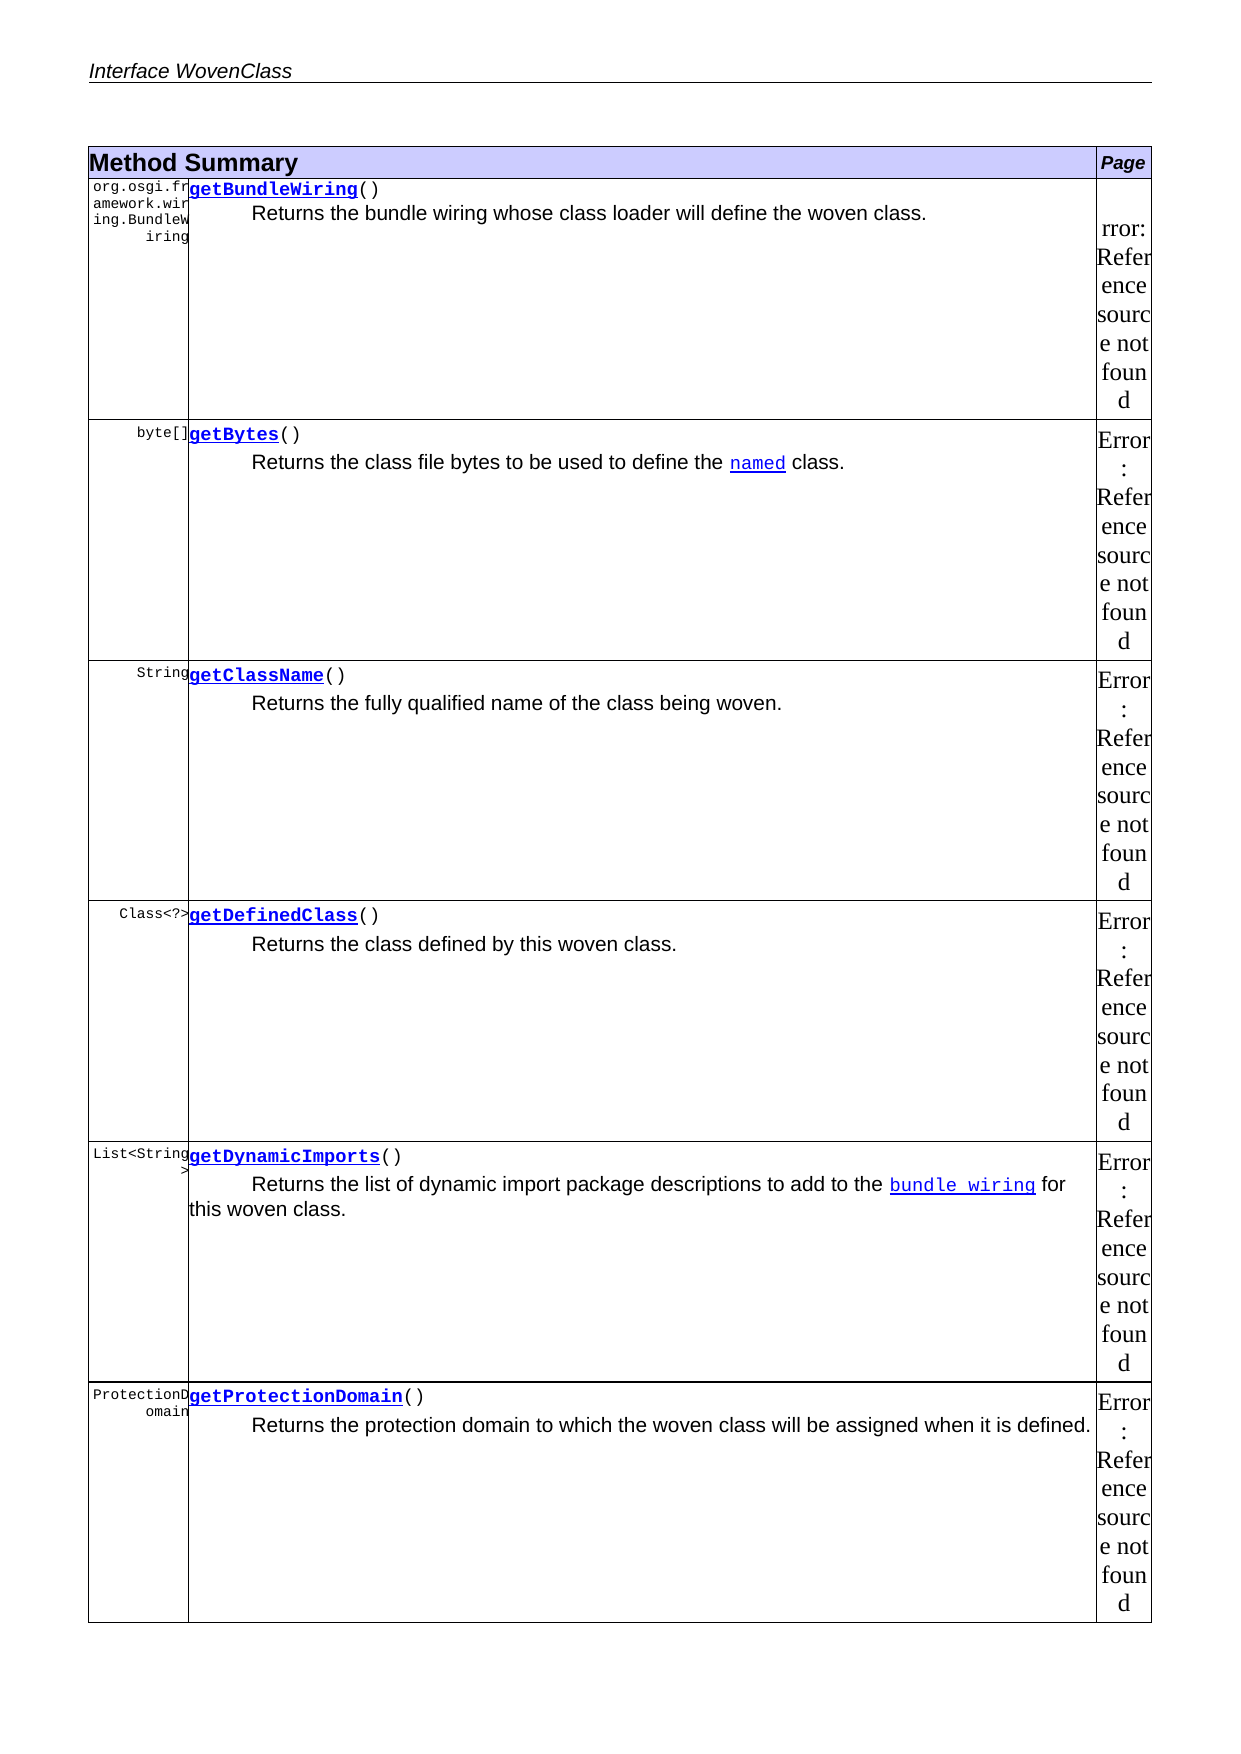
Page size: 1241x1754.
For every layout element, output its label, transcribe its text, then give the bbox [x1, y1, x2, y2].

table_cell getProtectionDomain() Returns the protection domain to which the woven class will be assigned when it is defined. [189, 1383, 1096, 1622]
table_cell Error: Reference source not found [1097, 1383, 1151, 1622]
table_cell Error: Reference source not found [1097, 1142, 1151, 1381]
table_cell org.osgi.framework.wiring.BundleWiring [89, 179, 188, 419]
table_cell Error: Reference source not found [1097, 420, 1151, 659]
table_cell getBundleWiring() Returns the bundle wiring whose class loader will define the woven class. [189, 179, 1096, 419]
table_cell ProtectionDomain [89, 1383, 188, 1622]
table_cell getClassName() Returns the fully qualified name of the class being woven. [189, 661, 1096, 900]
table_header Method Summary [89, 147, 1096, 178]
table_cell Error: Reference source not found [1097, 901, 1151, 1141]
table_cell List<String> [89, 1142, 188, 1381]
table_cell getBytes() Returns the class file bytes to be used to define the named class. [189, 420, 1096, 659]
table_cell Class<?> [89, 901, 188, 1141]
table_cell getDynamicImports() Returns the list of dynamic import package descriptions to add to the bundle wiring for this woven class. [189, 1142, 1096, 1381]
table_cell getDefinedClass() Returns the class defined by this woven class. [189, 901, 1096, 1141]
table_cell Error: Reference source not found [1097, 661, 1151, 900]
table_cell String [89, 661, 188, 900]
table_cell Error: Reference source not found [1097, 179, 1151, 419]
table_cell byte[] [89, 420, 188, 659]
table_header Page [1097, 147, 1151, 178]
